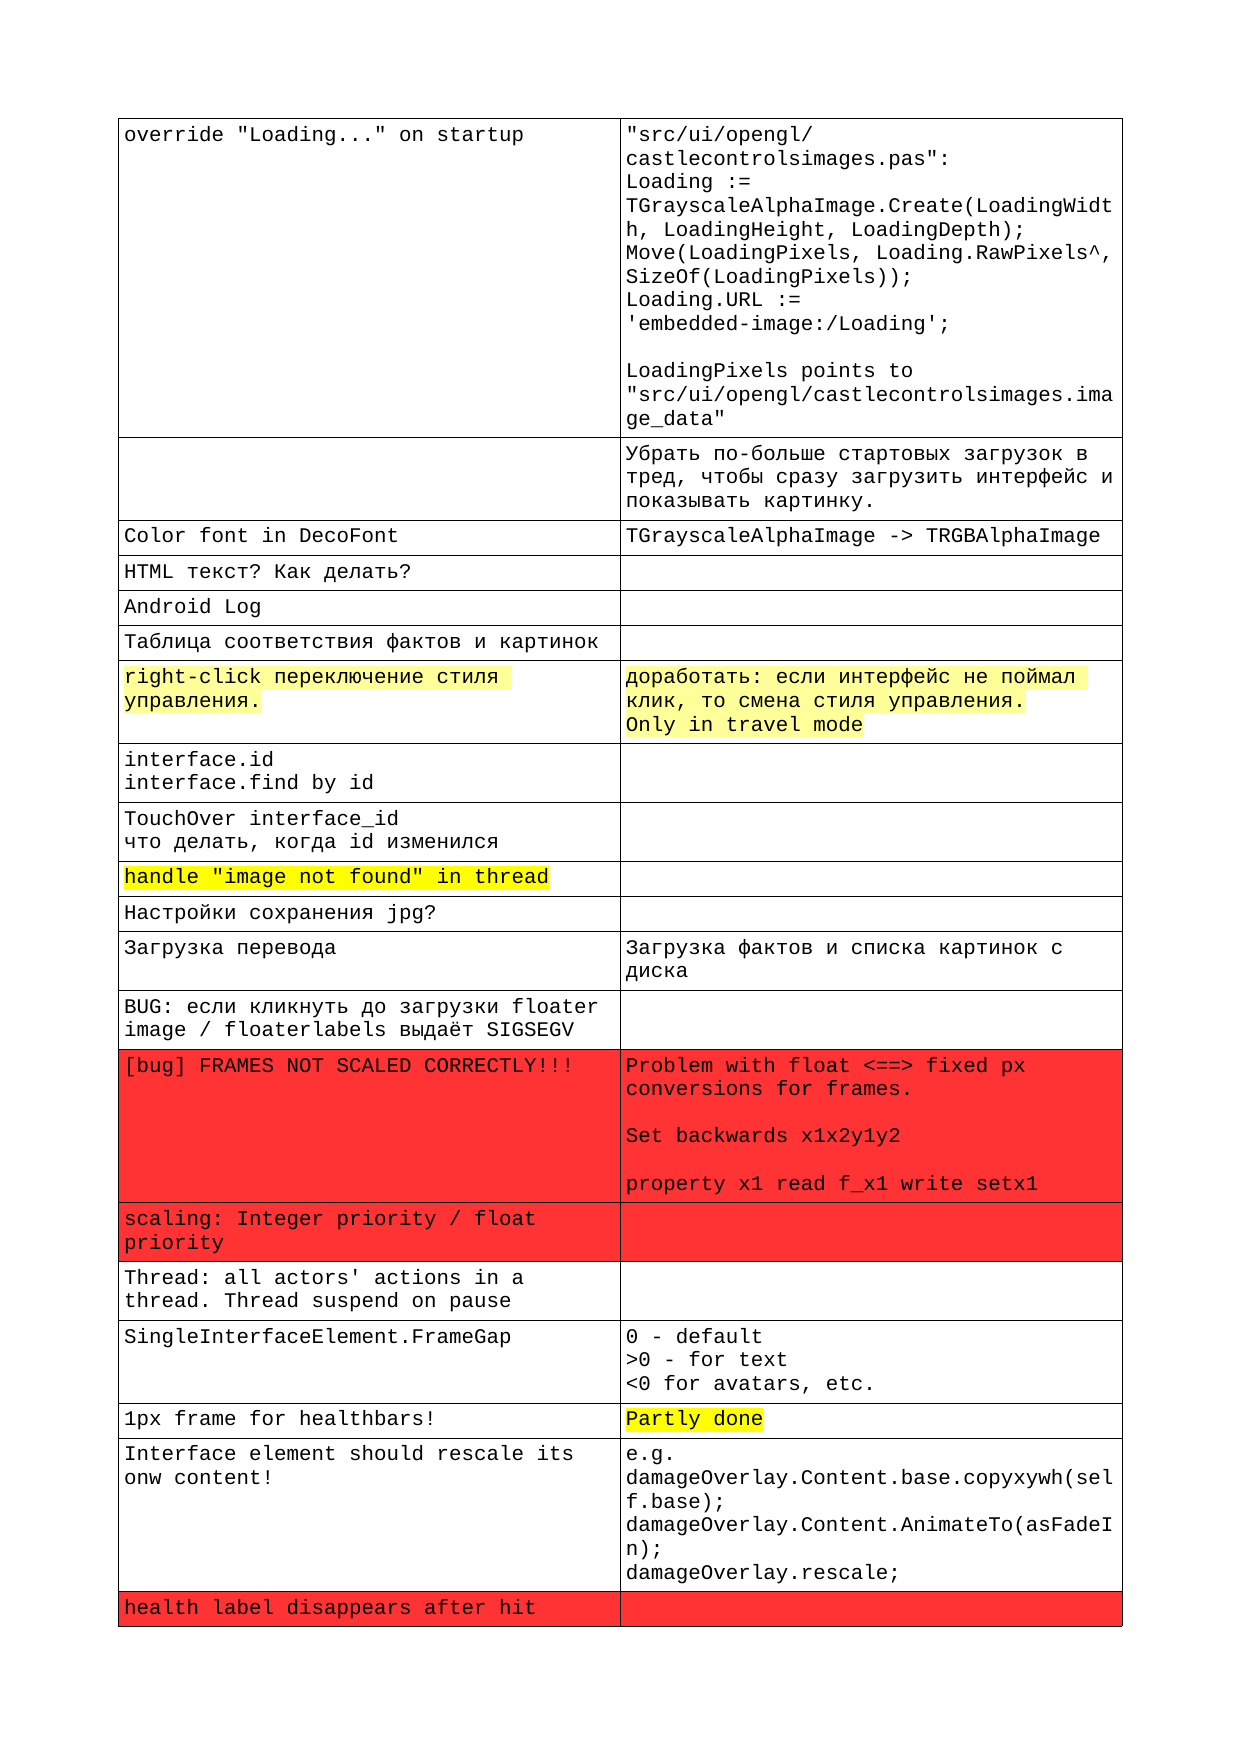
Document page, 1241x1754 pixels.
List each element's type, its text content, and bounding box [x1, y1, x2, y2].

table_cell 0 - default >0 - for text <0 for avatars, etc. [621, 1321, 1122, 1402]
table_cell SingleInterfaceElement.FrameGap [119, 1321, 620, 1402]
table_header "src/ui/opengl/castlecontrolsimages.pas": Loading := TGrayscaleAlphaImage.Create(LoadingWidth, LoadingHeight, LoadingDepth); Move(LoadingPixels, Loading.RawPixels^, SizeOf(LoadingPixels)); Loading.URL := 'embedded-image:/Loading'; LoadingPixels points to "src/ui/opengl/castlecontrolsimages.image_data" [621, 119, 1122, 437]
table_cell scaling: Integer priority / float priority [119, 1203, 620, 1261]
table_cell HTML текст? Как делать? [119, 556, 620, 590]
table_cell Загрузка перевода [119, 932, 620, 990]
table_cell [621, 1592, 1122, 1626]
table_cell Interface element should rescale its onw content! [119, 1439, 620, 1591]
table_cell Thread: all actors' actions in a thread. Thread suspend on pause [119, 1262, 620, 1320]
table_cell 1px frame for healthbars! [119, 1404, 620, 1438]
table_cell [621, 862, 1122, 896]
table_cell right-click переключение стиля управления. [119, 661, 620, 743]
table_cell [621, 1203, 1122, 1261]
table_cell Android Log [119, 591, 620, 625]
table_cell [621, 897, 1122, 931]
table_cell [621, 744, 1122, 802]
table_cell Color font in DecoFont [119, 521, 620, 555]
table_cell Убрать по-больше стартовых загрузок в тред, чтобы сразу загрузить интерфейс и показывать картинку. [621, 438, 1122, 519]
table_cell TouchOver interface_id что делать, когда id изменился [119, 803, 620, 861]
table_cell [bug] FRAMES NOT SCALED CORRECTLY!!! [119, 1050, 620, 1202]
table_cell [621, 1262, 1122, 1320]
table_cell Partly done [621, 1404, 1122, 1438]
table_header override "Loading..." on startup [119, 119, 620, 437]
table_cell e.g. damageOverlay.Content.base.copyxywh(self.base); damageOverlay.Content.AnimateTo(asFadeIn); damageOverlay.rescale; [621, 1439, 1122, 1591]
table_cell interface.id interface.find by id [119, 744, 620, 802]
table_cell [621, 591, 1122, 625]
table_cell TGrayscaleAlphaImage -> TRGBAlphaImage [621, 521, 1122, 555]
table_cell Настройки сохранения jpg? [119, 897, 620, 931]
table_cell [119, 438, 620, 519]
table_cell доработать: если интерфейс не поймал клик, то смена стиля управления. Only in travel mode [621, 661, 1122, 743]
table_cell BUG: если кликнуть до загрузки floater image / floaterlabels выдаёт SIGSEGV [119, 991, 620, 1049]
table_cell [621, 803, 1122, 861]
table_cell Загрузка фактов и списка картинок с диска [621, 932, 1122, 990]
table_cell handle "image not found" in thread [119, 862, 620, 896]
table_cell Problem with float <==> fixed px conversions for frames. Set backwards x1x2y1y2 property x1 read f_x1 write setx1 [621, 1050, 1122, 1202]
table_cell Таблица соответствия фактов и картинок [119, 626, 620, 660]
table_cell [621, 626, 1122, 660]
table_cell [621, 991, 1122, 1049]
table_cell health label disappears after hit [119, 1592, 620, 1626]
table_cell [621, 556, 1122, 590]
